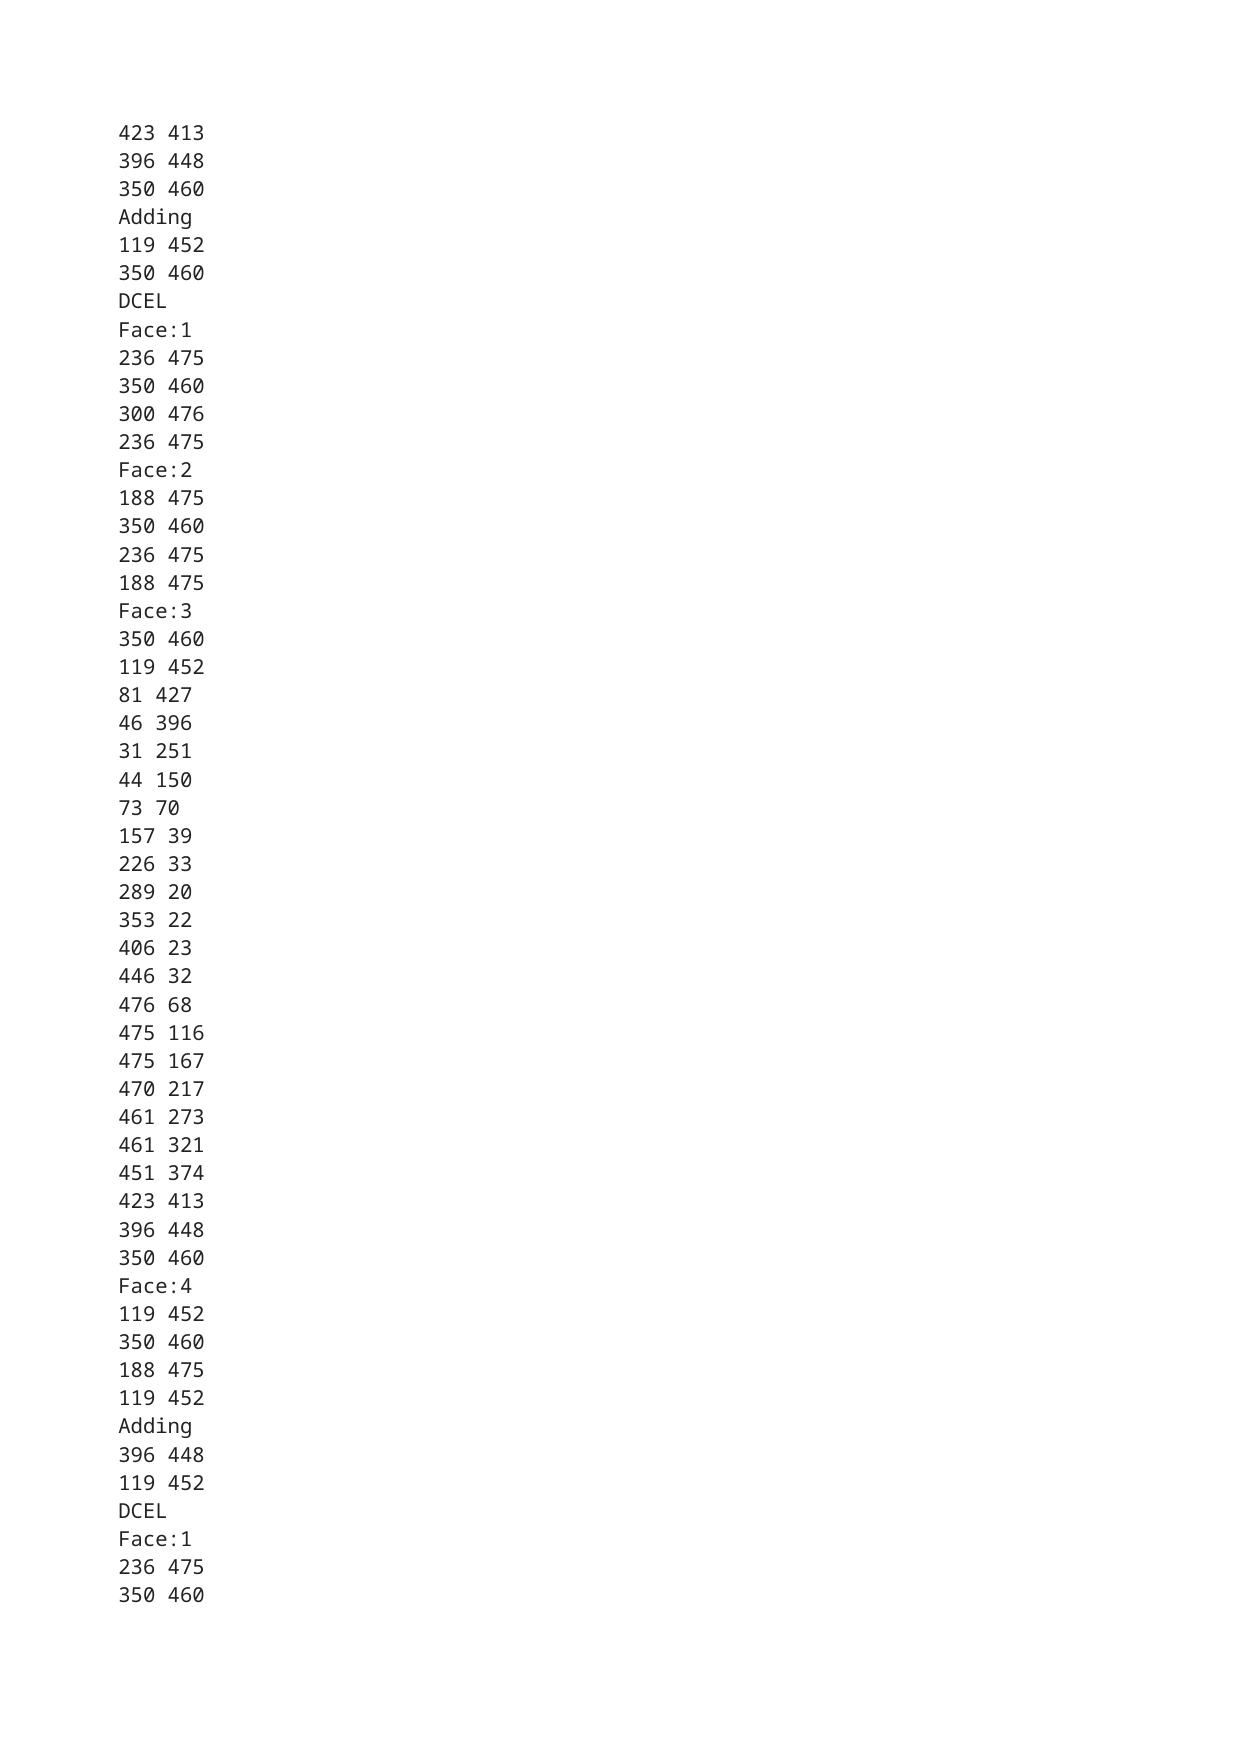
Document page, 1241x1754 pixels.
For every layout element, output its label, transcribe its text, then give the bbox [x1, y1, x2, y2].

text 423 413 396 448 350 460 Adding 119 452 350 460 DCEL Face:1 236 475 350 460 300 476 236 475 Face:2 188 475 350 460 236 475 188 475 Face:3 350 460 119 452 81 427 46 396 31 251 44 150 73 70 157 39 226 33 289 20 353 22 406 23 446 32 476 68 475 116 475 167 470 217 461 273 461 321 451 374 423 413 396 448 350 460 Face:4 119 452 350 460 188 475 119 452 Adding 396 448 119 452 DCEL Face:1 236 475 350 460 [118, 118, 1122, 1609]
